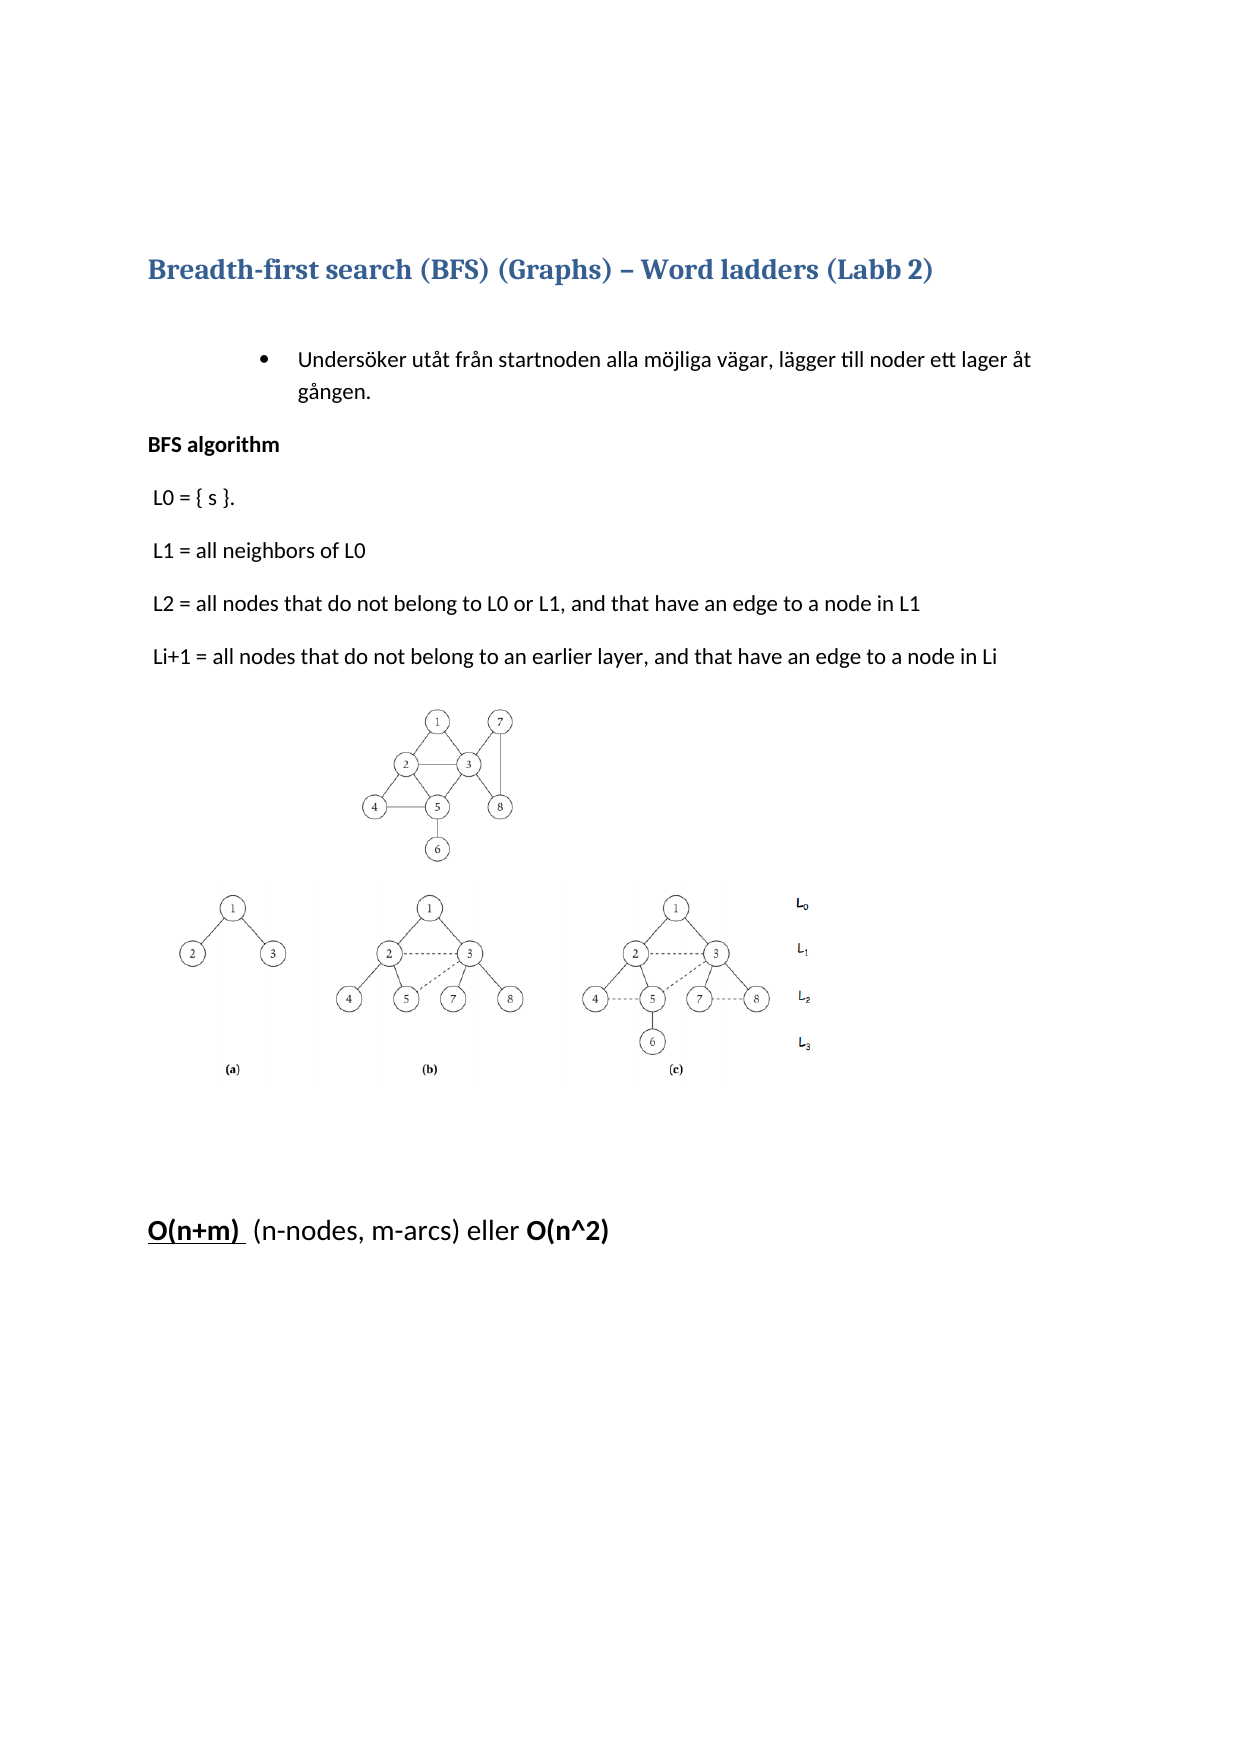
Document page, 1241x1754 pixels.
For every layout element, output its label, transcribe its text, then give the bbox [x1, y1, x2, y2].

text L2 = all nodes that do not belong to L0 or L1, and that have an edge to a node in L1 [148, 589, 1093, 617]
list Undersöker utåt från startnoden alla möjliga vägar, lägger till noder ett lager åt gången. [260, 345, 1093, 405]
text BFS algorithm [148, 430, 1093, 458]
text O(n+m) (n-nodes, m-arcs) eller O(n^2) [148, 1212, 1093, 1248]
subtitle Breadth-first search (BFS) (Graphs) – Word ladders (Labb 2) [148, 253, 1093, 287]
text L0 = { s }. [148, 483, 1093, 511]
text Li+1 = all nodes that do not belong to an earlier layer, and that have an edge to a node in Li [148, 642, 1093, 670]
text L1 = all neighbors of L0 [148, 536, 1093, 564]
